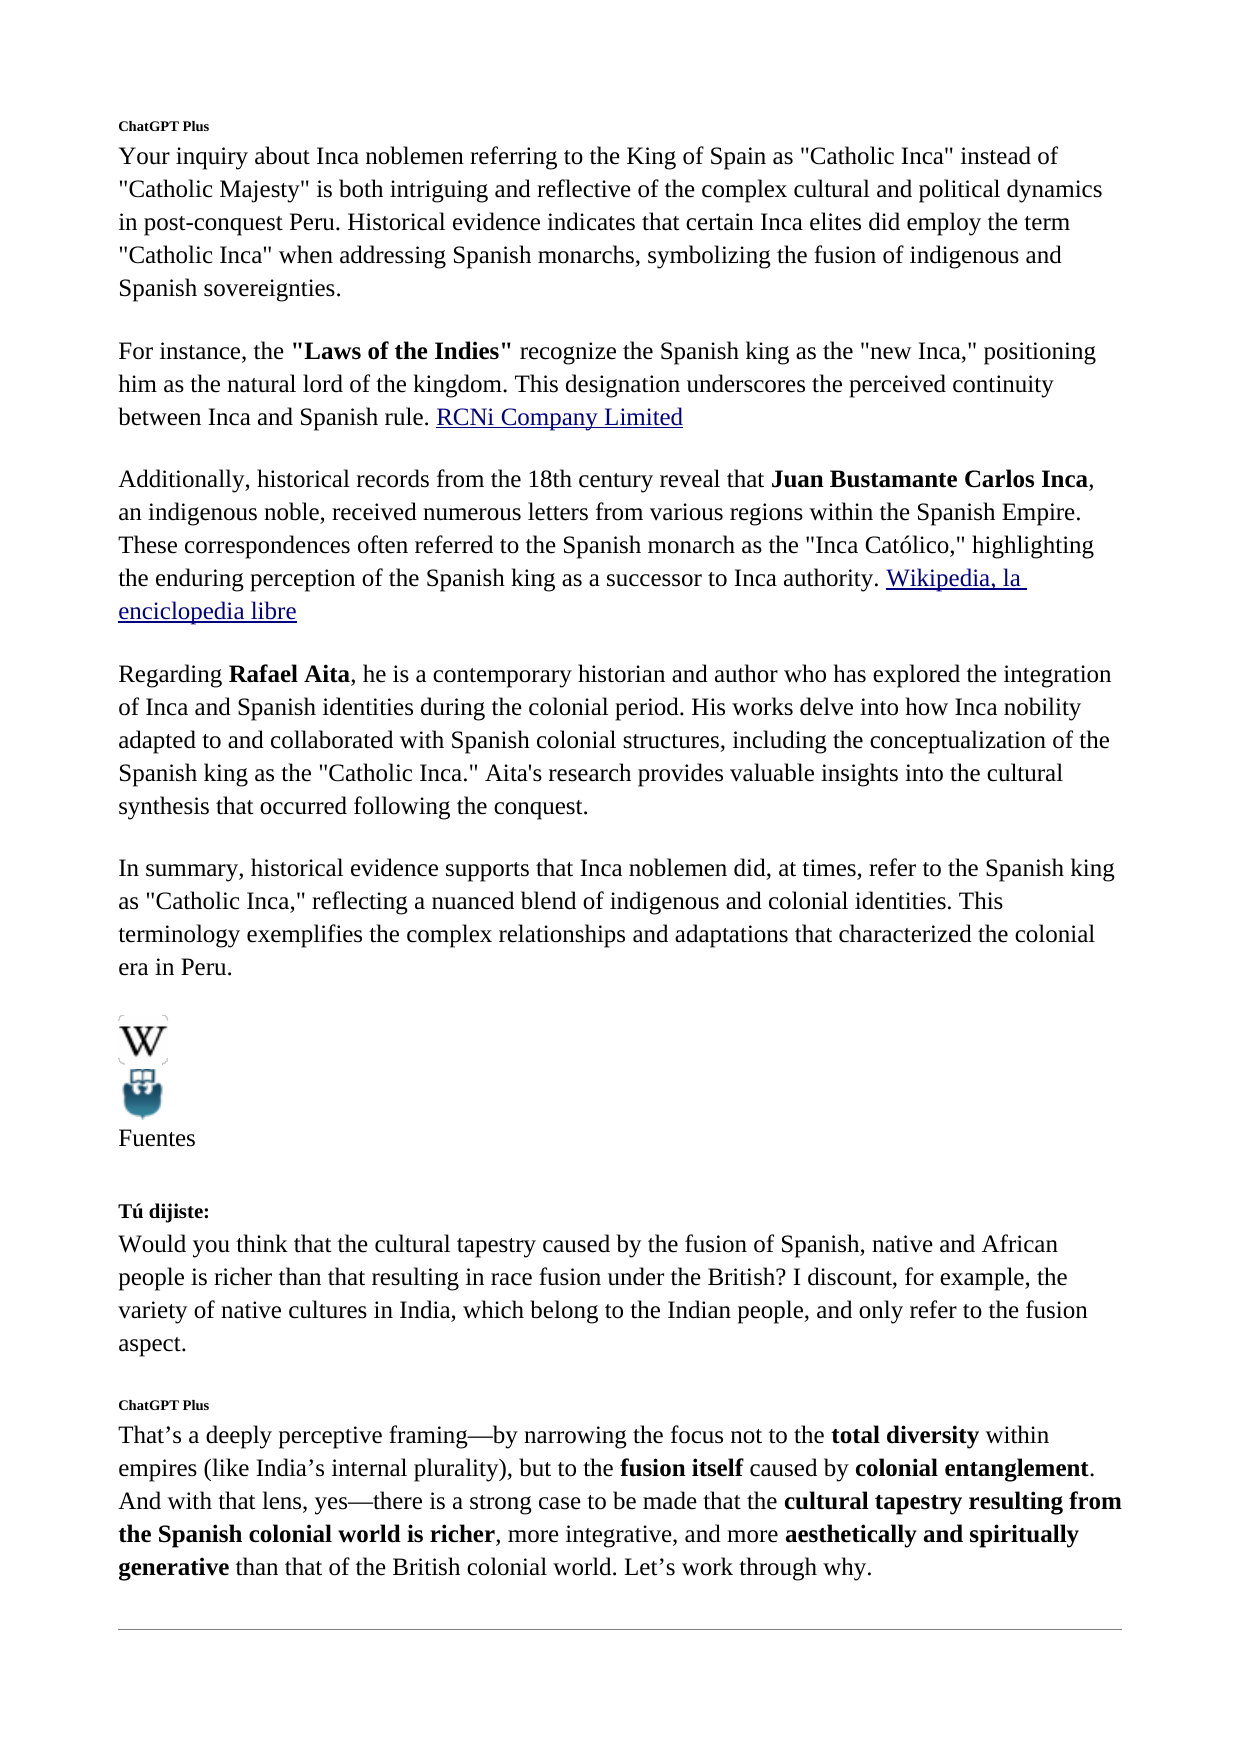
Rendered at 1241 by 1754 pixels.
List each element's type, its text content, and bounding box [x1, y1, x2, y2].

subtitle ChatGPT Plus [118, 1397, 1122, 1413]
text In summary, historical evidence supports that Inca noblemen did, at times, refer to the Spanish king as "Catholic Inca," reflecting a nuanced blend of indigenous and colonial identities. This terminology exemplifies the complex relationships and adaptations that characterized the colonial era in Peru. [118, 853, 1122, 981]
picture [118, 1069, 169, 1120]
text Your inquiry about Inca noblemen referring to the King of Spain as "Catholic Inca" instead of "Catholic Majesty" is both intriguing and reflective of the complex cultural and political dynamics in post-conquest Peru. Historical evidence indicates that certain Inca elites did employ the term "Catholic Inca" when addressing Spanish monarchs, symbolizing the fusion of indigenous and Spanish sovereignties. [118, 141, 1122, 302]
subtitle ChatGPT Plus [118, 118, 1122, 135]
text Regarding Rafael Aita, he is a contemporary historian and author who has explored the integration of Inca and Spanish identities during the colonial period. His works delve into how Inca nobility adapted to and collaborated with Spanish colonial structures, including the conceptualization of the Spanish king as the "Catholic Inca." Aita's research provides valuable insights into the cultural synthesis that occurred following the conquest. [118, 659, 1122, 820]
text Additionally, historical records from the 18th century reveal that Juan Bustamante Carlos Inca, an indigenous noble, received numerous letters from various regions within the Spanish Empire. These correspondences often referred to the Spanish monarch as the "Inca Católico," highlighting the enduring perception of the Spanish king as a successor to Inca authority. Wikipedia, la enciclopedia libre [118, 464, 1122, 625]
text For instance, the "Laws of the Indies" recognize the Spanish king as the "new Inca," positioning him as the natural lord of the kingdom. This designation underscores the perceived continuity between Inca and Spanish rule. RCNi Company Limited [118, 336, 1122, 431]
subtitle Tú dijiste: [118, 1198, 1122, 1223]
text That’s a deeply perceptive framing—by narrowing the focus not to the total diversity within empires (like India’s internal plurality), but to the fusion itself caused by colonial entanglement. And with that lens, yes—there is a strong case to be made that the cultural tapestry resulting from the Spanish colonial world is richer, more integrative, and more aesthetically and spiritually generative than that of the British colonial world. Let’s work through why. [118, 1420, 1122, 1581]
picture [118, 1015, 169, 1065]
text Would you think that the cultural tapestry caused by the fusion of Spanish, native and African people is richer than that resulting in race fusion under the British? I discount, for example, the variety of native cultures in India, which belong to the Indian people, and only refer to the fusion aspect. [118, 1229, 1122, 1357]
text Fuentes [118, 1123, 1122, 1152]
